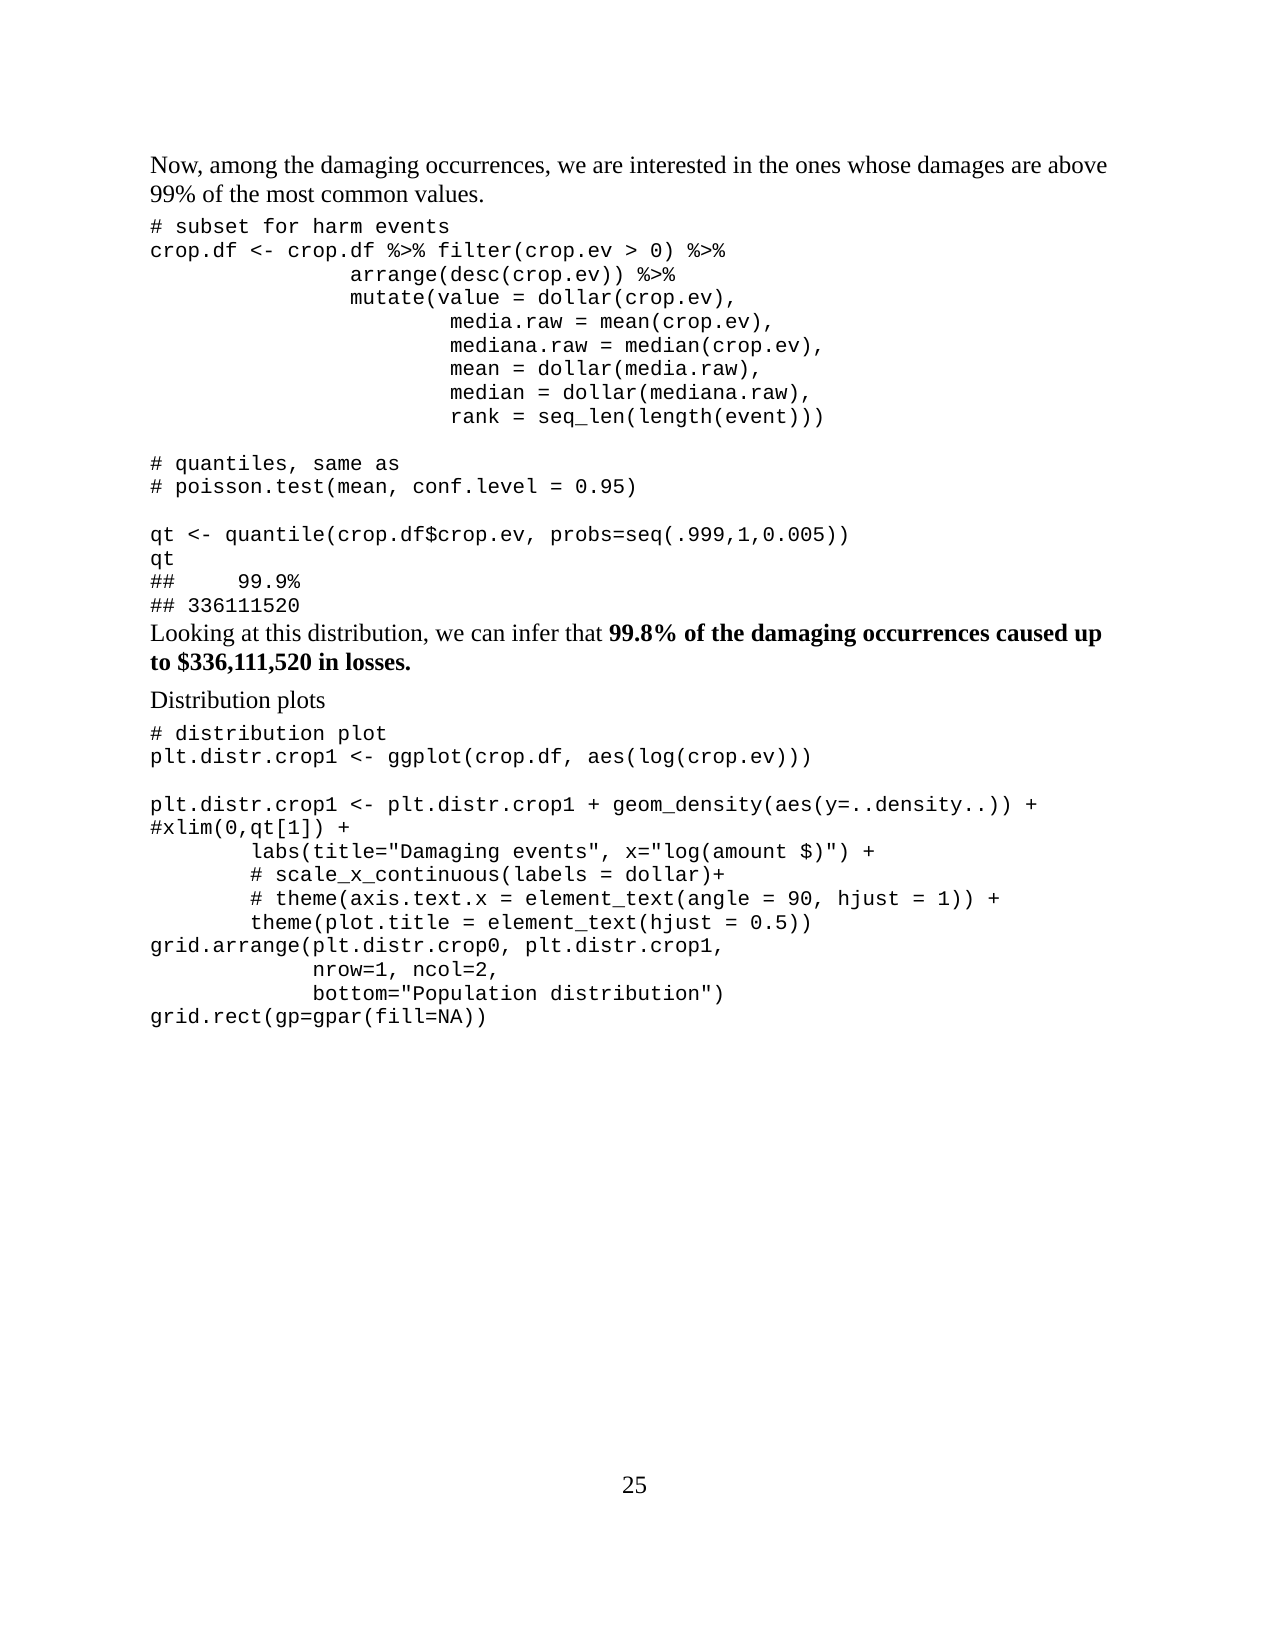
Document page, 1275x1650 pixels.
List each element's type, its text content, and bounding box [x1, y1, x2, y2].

text Distribution plots [150, 685, 1125, 714]
text ## 336111520 [150, 595, 1125, 618]
text # poisson.test(mean, conf.level = 0.95) [150, 477, 1125, 500]
text qt <- quantile(crop.df$crop.ev, probs=seq(.999,1,0.005)) [150, 524, 1125, 547]
text bottom="Population distribution") [150, 983, 1125, 1006]
text grid.rect(gp=gpar(fill=NA)) [150, 1006, 1125, 1030]
text rank = seq_len(length(event))) [150, 406, 1125, 429]
text plt.distr.crop1 <- plt.distr.crop1 + geom_density(aes(y=..density..)) + #xlim(0,qt[1]) + [150, 793, 1125, 841]
text # distribution plot [150, 723, 1125, 746]
text Looking at this distribution, we can infer that 99.8% of the damaging occurrences caused up to $336,111,520 in losses. [150, 618, 1125, 676]
text arrange(desc(crop.ev)) %>% [150, 264, 1125, 287]
text mean = dollar(media.raw), [150, 358, 1125, 382]
text ## 99.9% [150, 571, 1125, 595]
text mutate(value = dollar(crop.ev), [150, 287, 1125, 311]
text # quantiles, same as [150, 453, 1125, 477]
text labs(title="Damaging events", x="log(amount $)") + [150, 841, 1125, 864]
text crop.df <- crop.df %>% filter(crop.ev > 0) %>% [150, 240, 1125, 264]
text # theme(axis.text.x = element_text(angle = 90, hjust = 1)) + [150, 888, 1125, 912]
text median = dollar(mediana.raw), [150, 382, 1125, 406]
text Now, among the damaging occurrences, we are interested in the ones whose damages are above 99% of the most common values. [150, 150, 1125, 207]
text theme(plot.title = element_text(hjust = 0.5)) [150, 912, 1125, 935]
text # subset for harm events [150, 216, 1125, 240]
text plt.distr.crop1 <- ggplot(crop.df, aes(log(crop.ev))) [150, 746, 1125, 770]
text nrow=1, ncol=2, [150, 959, 1125, 983]
text qt [150, 547, 1125, 571]
text grid.arrange(plt.distr.crop0, plt.distr.crop1, [150, 935, 1125, 959]
text media.raw = mean(crop.ev), [150, 311, 1125, 335]
text mediana.raw = median(crop.ev), [150, 335, 1125, 358]
text # scale_x_continuous(labels = dollar)+ [150, 864, 1125, 888]
